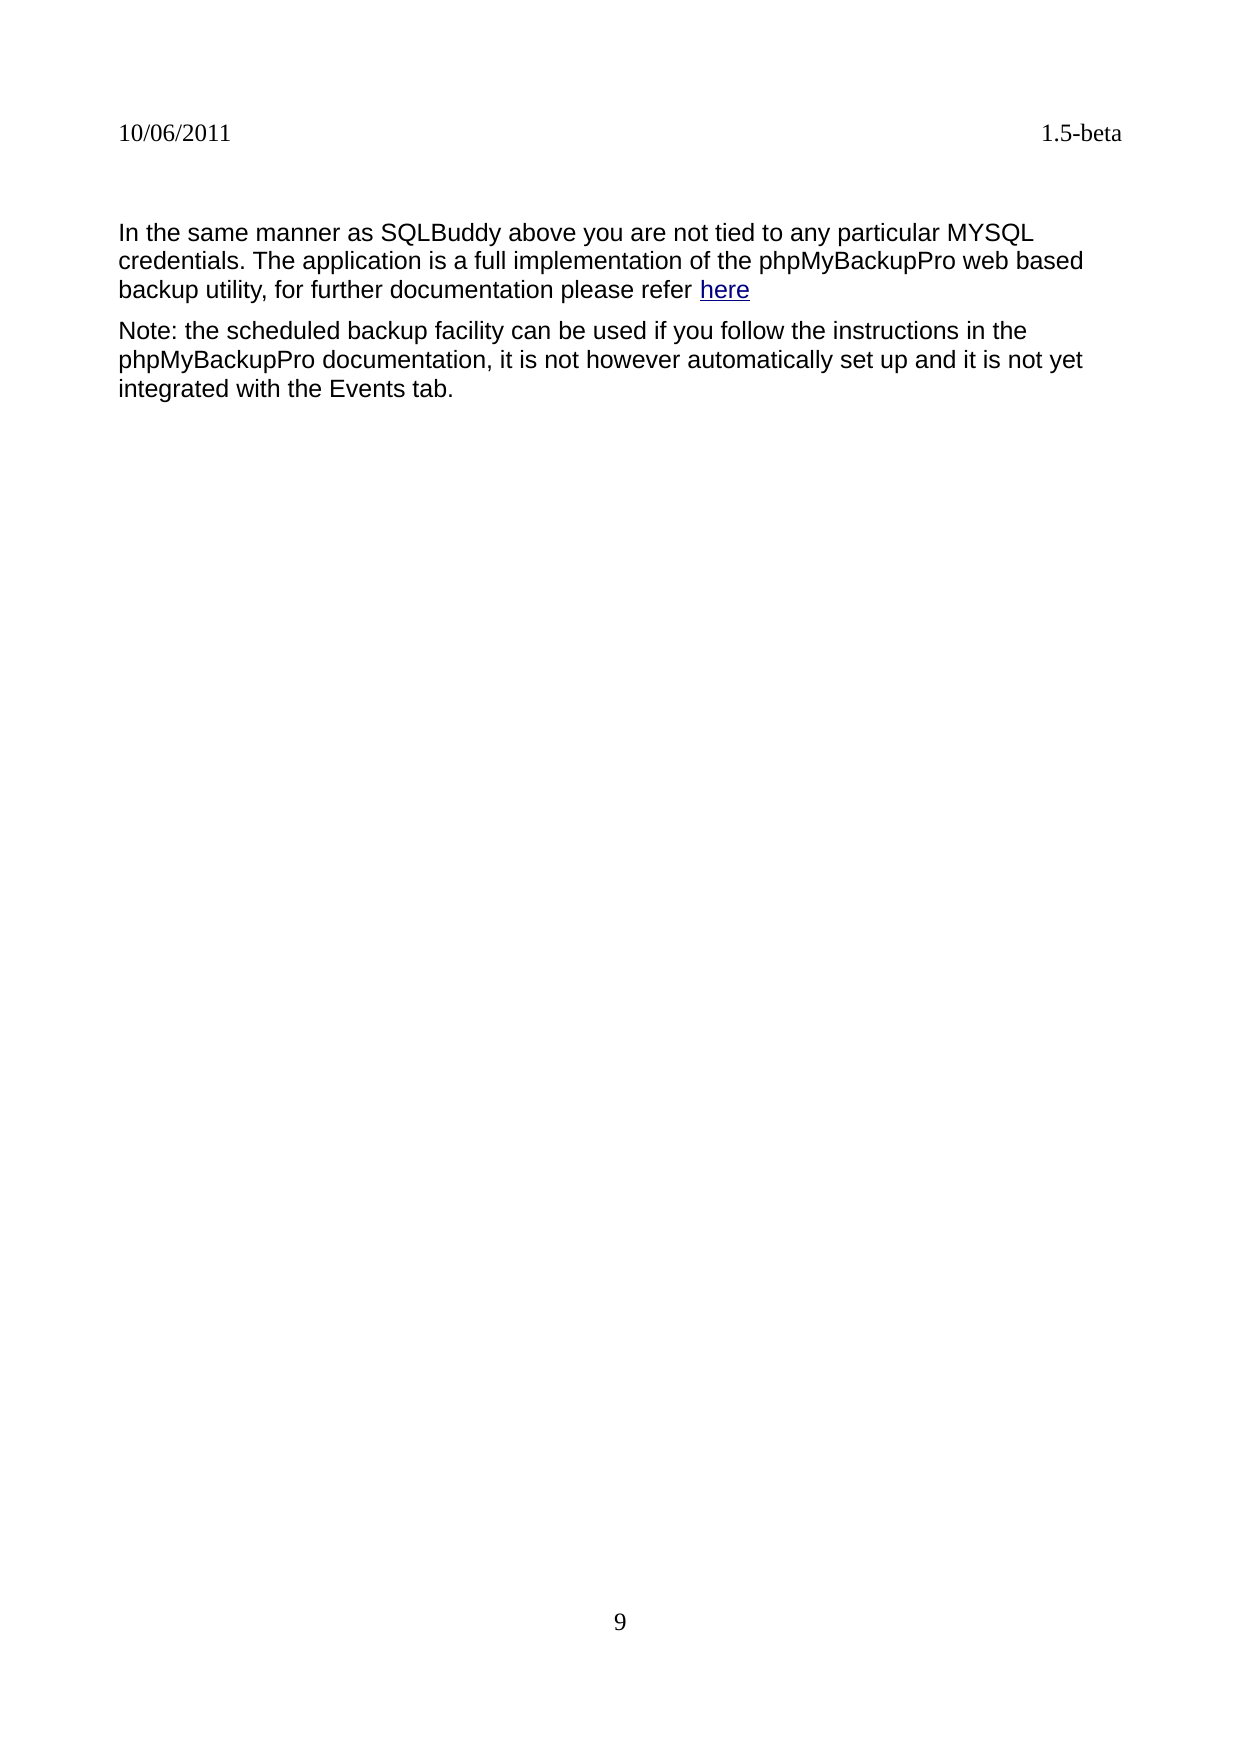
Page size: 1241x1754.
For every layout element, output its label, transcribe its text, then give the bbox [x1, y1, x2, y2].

text Note: the scheduled backup facility can be used if you follow the instructions in the phpMyBackupPro documentation, it is not however automatically set up and it is not yet integrated with the Events tab. [118, 316, 1122, 403]
text In the same manner as SQLBuddy above you are not tied to any particular MYSQL credentials. The application is a full implementation of the phpMyBackupPro web based backup utility, for further documentation please refer here [118, 218, 1122, 304]
